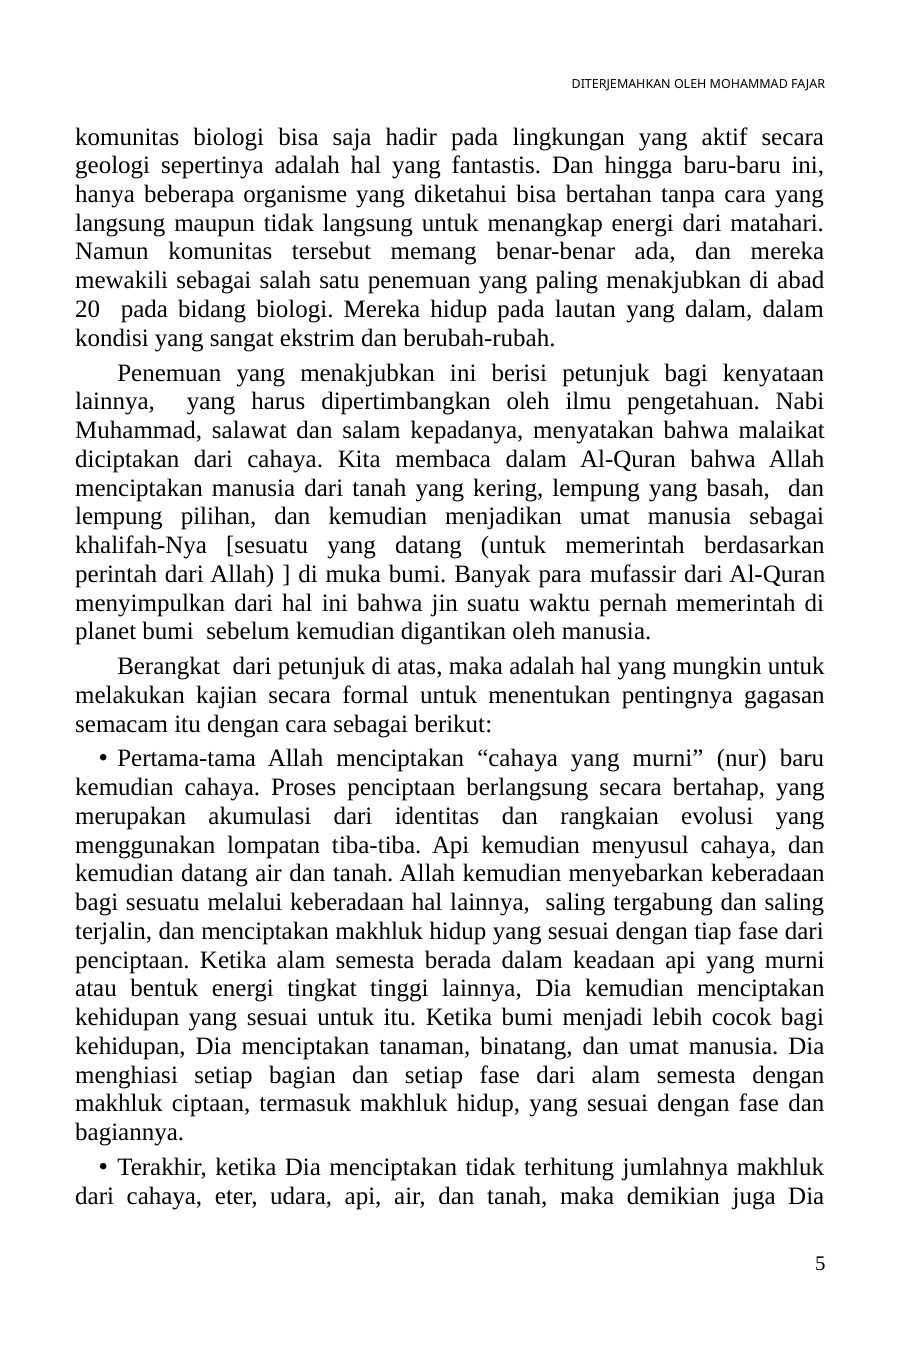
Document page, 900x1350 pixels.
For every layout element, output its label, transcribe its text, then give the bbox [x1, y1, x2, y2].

text Penemuan yang menakjubkan ini berisi petunjuk bagi kenyataan lainnya, yang harus dipertimbangkan oleh ilmu pengetahuan. Nabi Muhammad, salawat dan salam kepadanya, menyatakan bahwa malaikat diciptakan dari cahaya. Kita membaca dalam Al-Quran bahwa Allah menciptakan manusia dari tanah yang kering, lempung yang basah, dan lempung pilihan, dan kemudian menjadikan umat manusia sebagai khalifah-Nya [sesuatu yang datang (untuk memerintah berdasarkan perintah dari Allah) ] di muka bumi. Banyak para mufassir dari Al-Quran menyimpulkan dari hal ini bahwa jin suatu waktu pernah memerintah di planet bumi sebelum kemudian digantikan oleh manusia. [75, 358, 825, 645]
list Terakhir, ketika Dia menciptakan tidak terhitung jumlahnya makhluk dari cahaya, eter, udara, api, air, dan tanah, maka demikian juga Dia [75, 1152, 825, 1209]
text komunitas biologi bisa saja hadir pada lingkungan yang aktif secara geologi sepertinya adalah hal yang fantastis. Dan hingga baru-baru ini, hanya beberapa organisme yang diketahui bisa bertahan tanpa cara yang langsung maupun tidak langsung untuk menangkap energi dari matahari. Namun komunitas tersebut memang benar-benar ada, dan mereka mewakili sebagai salah satu penemuan yang paling menakjubkan di abad 20 pada bidang biologi. Mereka hidup pada lautan yang dalam, dalam kondisi yang sangat ekstrim dan berubah-rubah. [75, 122, 825, 352]
text Berangkat dari petunjuk di atas, maka adalah hal yang mungkin untuk melakukan kajian secara formal untuk menentukan pentingnya gagasan semacam itu dengan cara sebagai berikut: [75, 651, 825, 737]
list Pertama-tama Allah menciptakan “cahaya yang murni” (nur) baru kemudian cahaya. Proses penciptaan berlangsung secara bertahap, yang merupakan akumulasi dari identitas dan rangkaian evolusi yang menggunakan lompatan tiba-tiba. Api kemudian menyusul cahaya, dan kemudian datang air dan tanah. Allah kemudian menyebarkan keberadaan bagi sesuatu melalui keberadaan hal lainnya, saling tergabung dan saling terjalin, dan menciptakan makhluk hidup yang sesuai dengan tiap fase dari penciptaan. Ketika alam semesta berada dalam keadaan api yang murni atau bentuk energi tingkat tinggi lainnya, Dia kemudian menciptakan kehidupan yang sesuai untuk itu. Ketika bumi menjadi lebih cocok bagi kehidupan, Dia menciptakan tanaman, binatang, dan umat manusia. Dia menghiasi setiap bagian dan setiap fase dari alam semesta dengan makhluk ciptaan, termasuk makhluk hidup, yang sesuai dengan fase dan bagiannya. [75, 743, 825, 1146]
